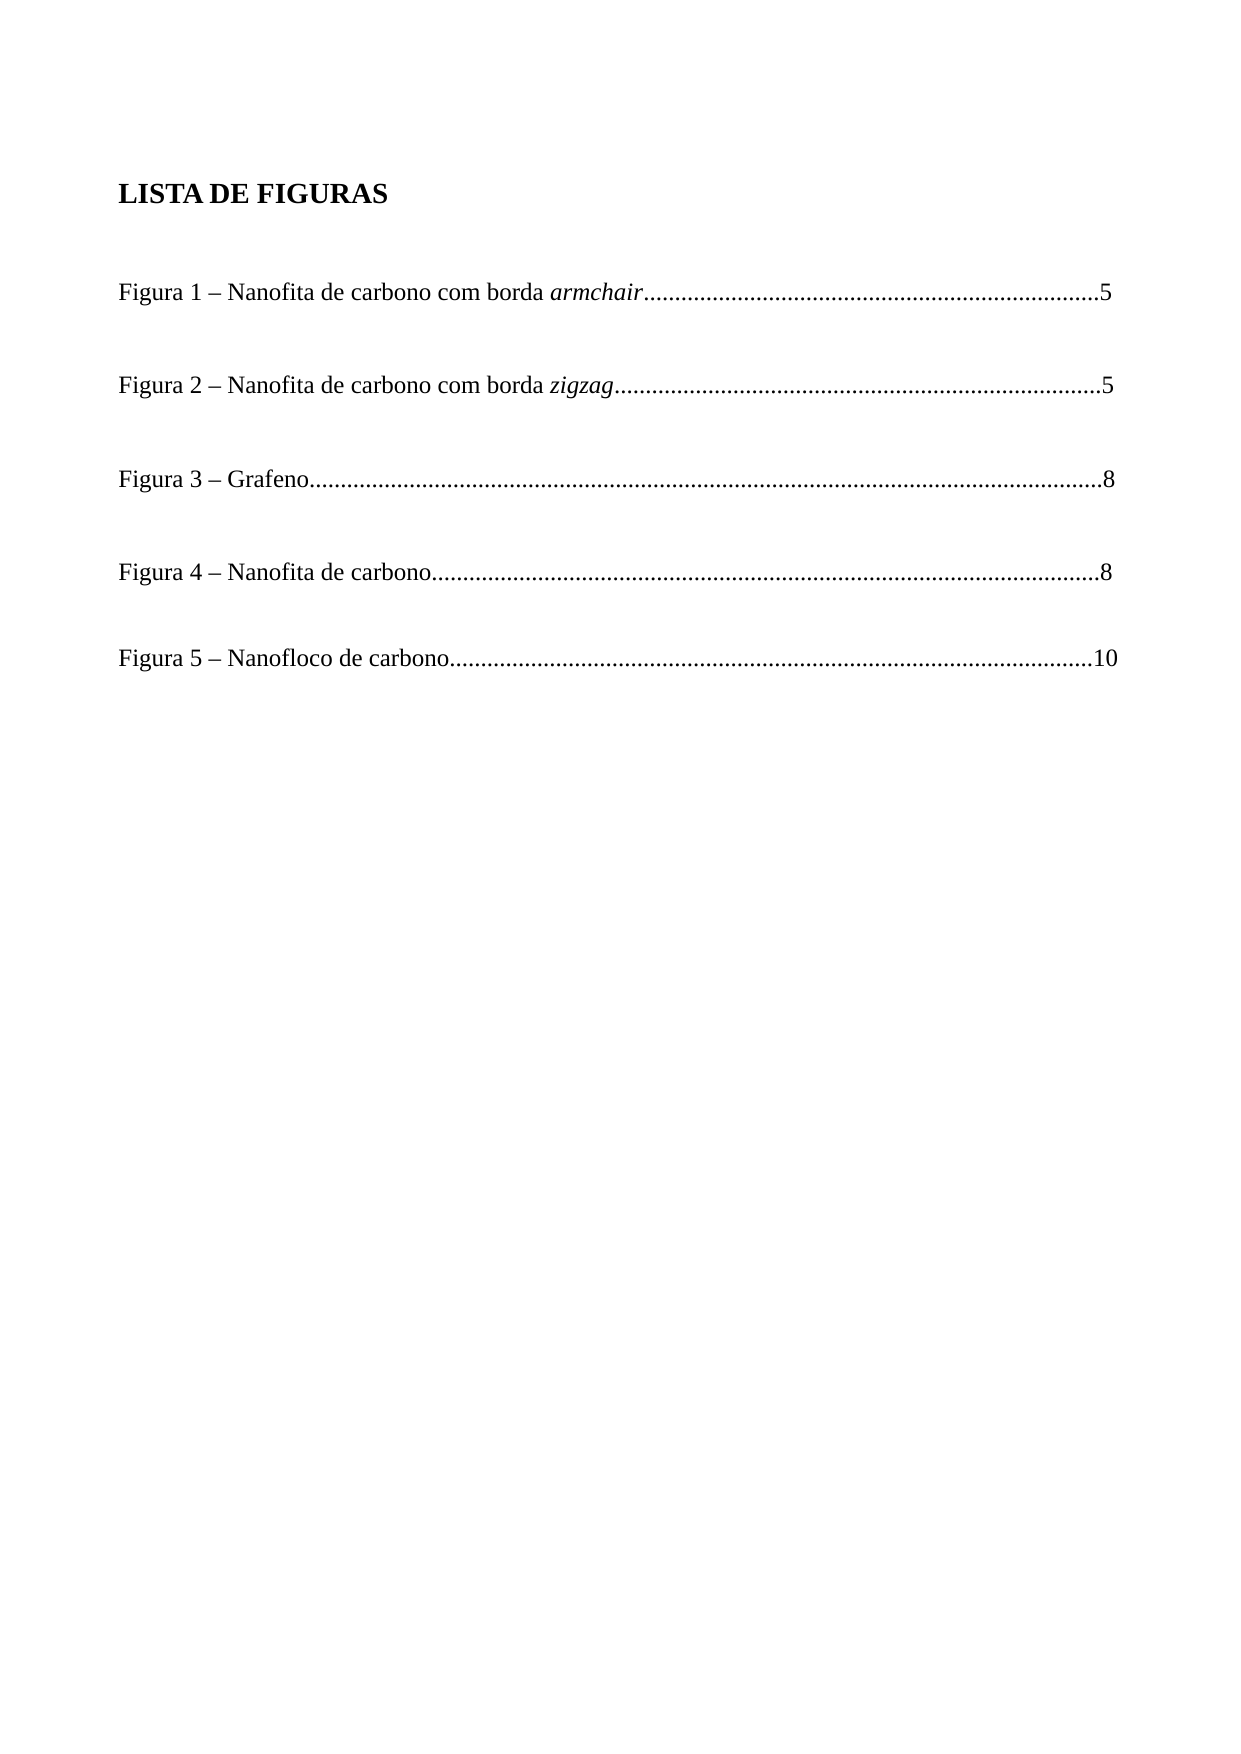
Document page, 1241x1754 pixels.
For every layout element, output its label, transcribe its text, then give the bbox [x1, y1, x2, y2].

text Figura 3 – Grafeno...............................................................................................................................8 [118, 464, 1122, 493]
text Figura 5 – Nanofloco de carbono.......................................................................................................10 [118, 643, 1122, 672]
text Figura 4 – Nanofita de carbono...........................................................................................................8 [118, 557, 1122, 586]
text Figura 1 – Nanofita de carbono com borda armchair.........................................................................5 [118, 277, 1122, 306]
text Figura 2 – Nanofita de carbono com borda zigzag..............................................................................5 [118, 370, 1122, 399]
text LISTA DE FIGURAS [118, 176, 1122, 210]
